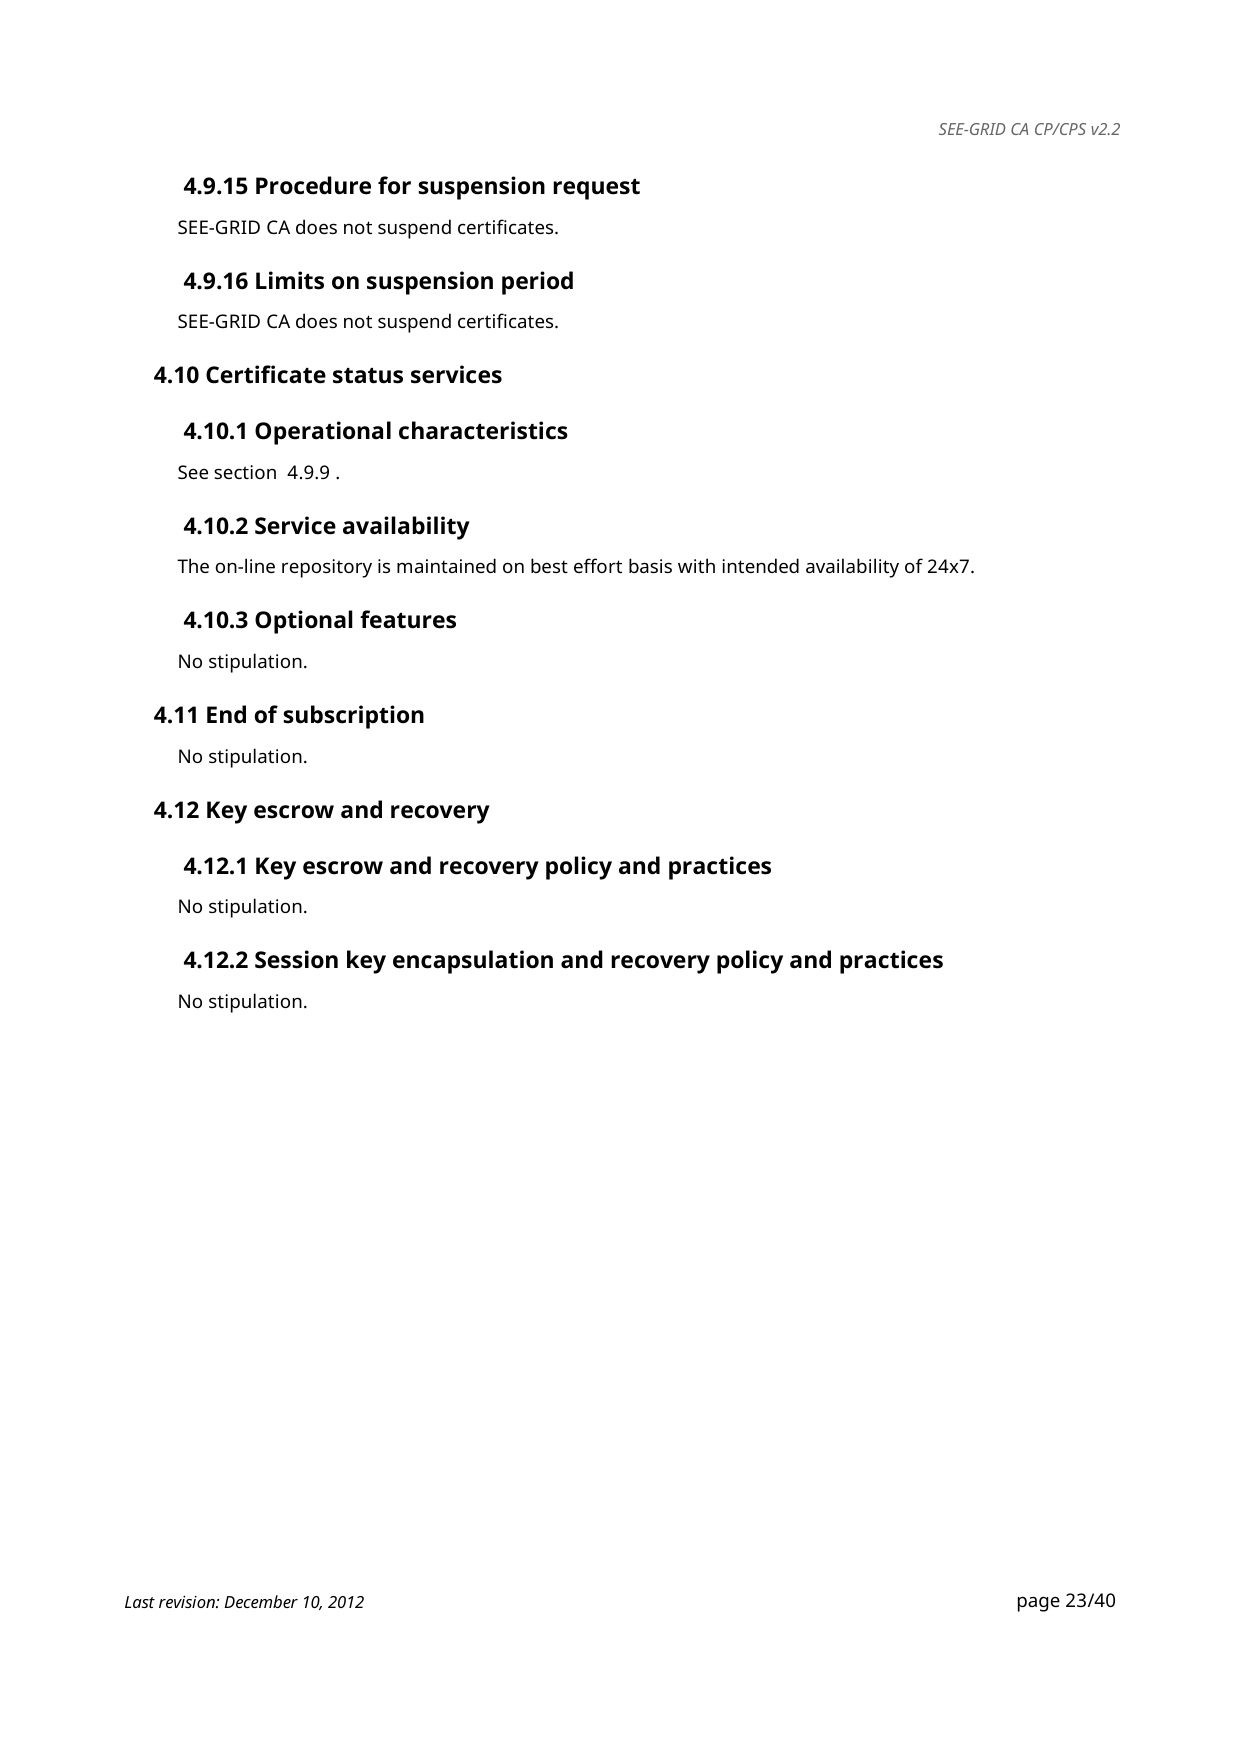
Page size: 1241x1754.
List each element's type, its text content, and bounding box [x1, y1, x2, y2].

subtitle Key escrow and recovery policy and practices [177, 850, 1122, 881]
text SEE-GRID CA does not suspend certificates. [118, 214, 1122, 240]
subtitle Key escrow and recovery [148, 794, 1122, 825]
text See section 4.9.9. [118, 459, 1122, 485]
text No stipulation. [118, 893, 1122, 919]
subtitle Service availability [177, 510, 1122, 541]
subtitle Operational characteristics [177, 415, 1122, 446]
text No stipulation. [118, 648, 1122, 674]
text No stipulation. [118, 988, 1122, 1014]
text The on-line repository is maintained on best effort basis with intended availability of 24x7. [118, 553, 1122, 579]
subtitle Procedure for suspension request [177, 170, 1122, 201]
text No stipulation. [118, 743, 1122, 769]
subtitle Certificate status services [148, 359, 1122, 390]
text SEE-GRID CA does not suspend certificates. [118, 308, 1122, 334]
subtitle Optional features [177, 604, 1122, 636]
subtitle Limits on suspension period [177, 265, 1122, 296]
subtitle Session key encapsulation and recovery policy and practices [177, 944, 1122, 975]
subtitle End of subscription [148, 699, 1122, 730]
